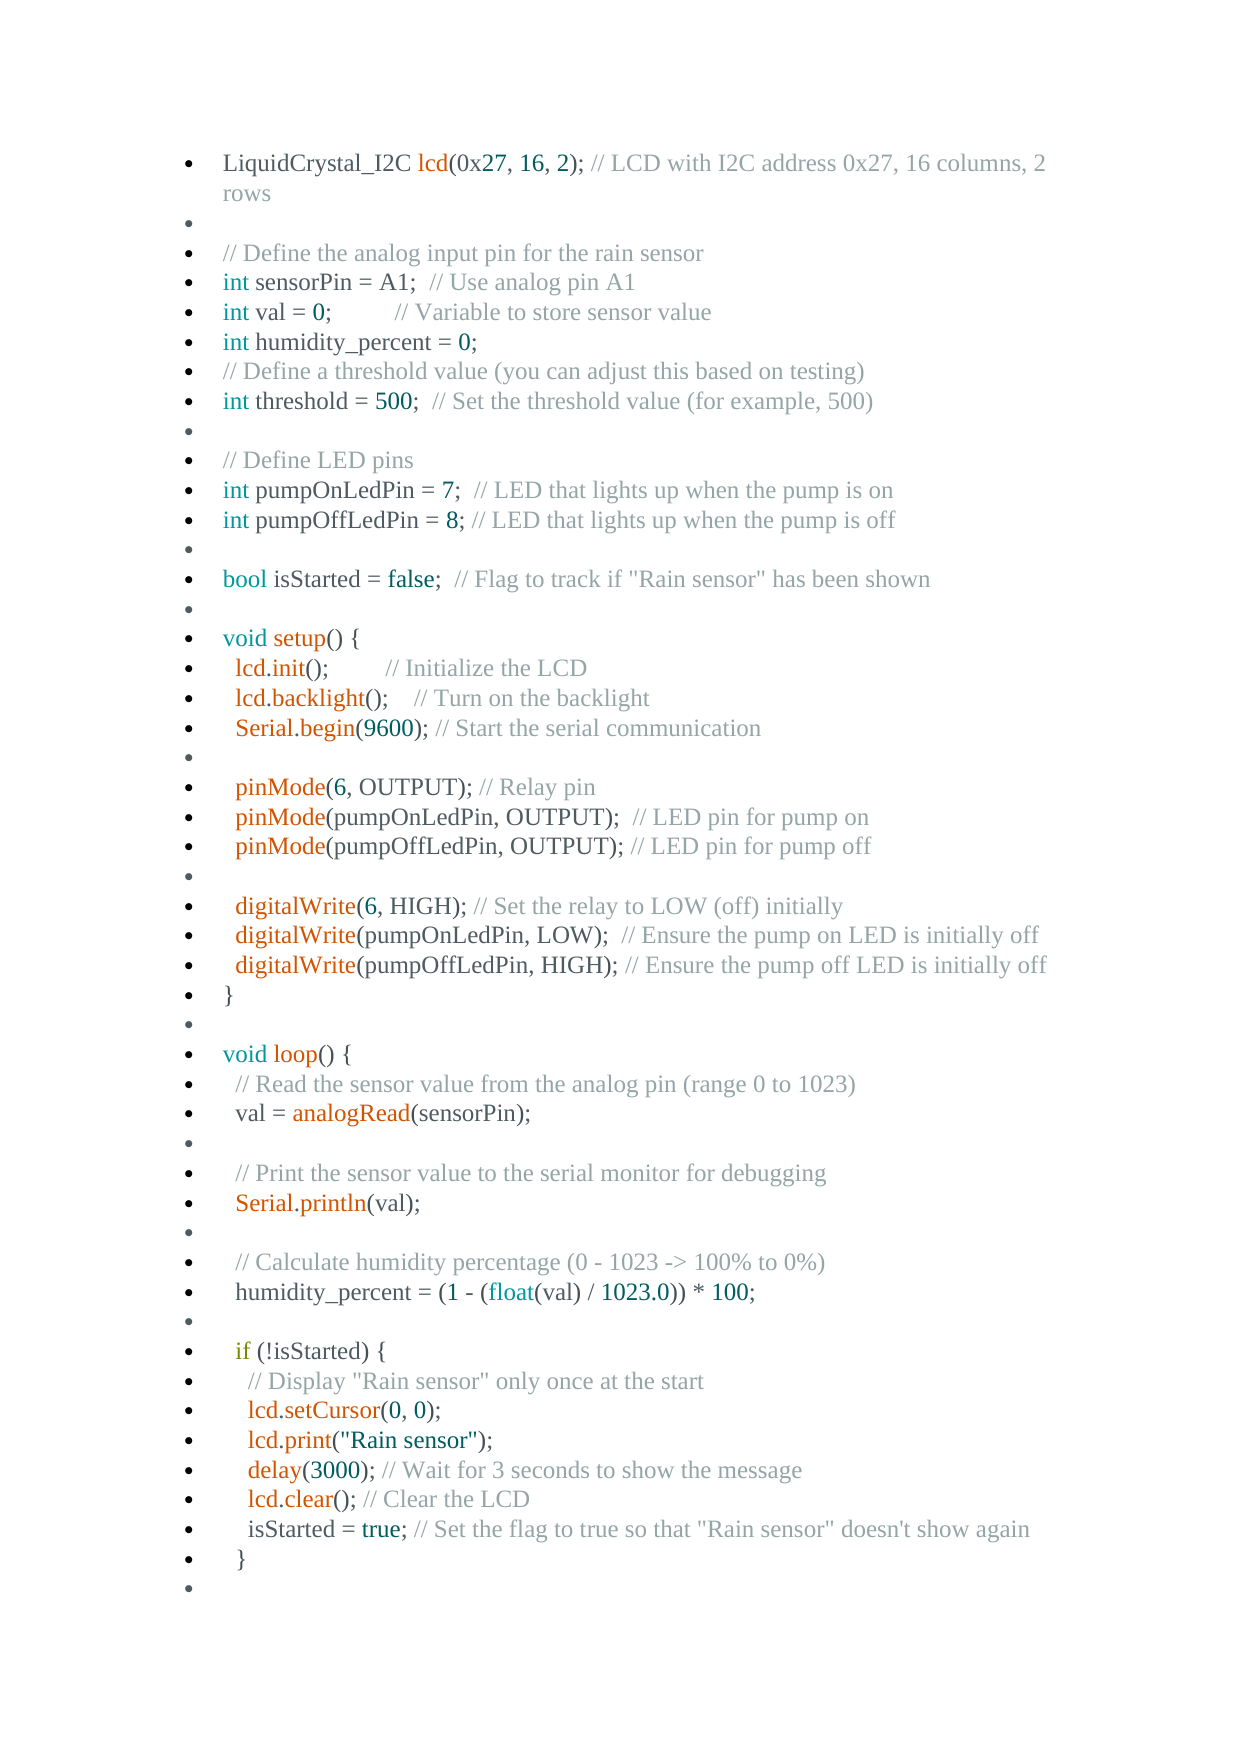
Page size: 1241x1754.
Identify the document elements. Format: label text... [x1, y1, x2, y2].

list digitalWrite(pumpOffLedPin, HIGH); // Ensure the pump off LED is initially off [185, 949, 1093, 979]
list isStarted = true; // Set the flag to true so that "Rain sensor" doesn't show again [185, 1513, 1093, 1543]
list } [185, 1543, 1093, 1573]
list int humidity_percent = 0; [185, 326, 1093, 355]
list lcd.setCursor(0, 0); [185, 1394, 1093, 1424]
list lcd.init(); // Initialize the LCD [185, 652, 1093, 682]
list Serial.begin(9600); // Start the serial communication [185, 712, 1093, 741]
list int threshold = 500; // Set the threshold value (for example, 500) [185, 385, 1093, 415]
list bool isStarted = false; // Flag to track if "Rain sensor" has been shown [185, 563, 1093, 593]
list // Print the sensor value to the serial monitor for debugging [185, 1157, 1093, 1187]
list digitalWrite(6, HIGH); // Set the relay to LOW (off) initially [185, 890, 1093, 919]
list lcd.backlight(); // Turn on the backlight [185, 682, 1093, 712]
list void setup() { [185, 623, 1093, 652]
list pinMode(pumpOffLedPin, OUTPUT); // LED pin for pump off [185, 830, 1093, 860]
list // Read the sensor value from the analog pin (range 0 to 1023) [185, 1068, 1093, 1098]
list Serial.println(val); [185, 1187, 1093, 1216]
list // Define a threshold value (you can adjust this based on testing) [185, 355, 1093, 385]
list if (!isStarted) { [185, 1335, 1093, 1365]
list int pumpOnLedPin = 7; // LED that lights up when the pump is on [185, 474, 1093, 504]
list } [185, 979, 1093, 1008]
list digitalWrite(pumpOnLedPin, LOW); // Ensure the pump on LED is initially off [185, 919, 1093, 949]
list // Define the analog input pin for the rain sensor [185, 237, 1093, 266]
list pinMode(6, OUTPUT); // Relay pin [185, 771, 1093, 801]
list LiquidCrystal_I2C lcd(0x27, 16, 2); // LCD with I2C address 0x27, 16 columns, 2 rows [185, 148, 1093, 207]
list val = analogRead(sensorPin); [185, 1098, 1093, 1127]
list // Define LED pins [185, 444, 1093, 474]
list // Calculate humidity percentage (0 - 1023 -> 100% to 0%) [185, 1246, 1093, 1276]
list humidity_percent = (1 - (float(val) / 1023.0)) * 100; [185, 1276, 1093, 1305]
list lcd.print("Rain sensor"); [185, 1424, 1093, 1454]
list // Display "Rain sensor" only once at the start [185, 1365, 1093, 1394]
list int pumpOffLedPin = 8; // LED that lights up when the pump is off [185, 504, 1093, 533]
list pinMode(pumpOnLedPin, OUTPUT); // LED pin for pump on [185, 801, 1093, 830]
list int val = 0; // Variable to store sensor value [185, 296, 1093, 326]
list int sensorPin = A1; // Use analog pin A1 [185, 266, 1093, 296]
list delay(3000); // Wait for 3 seconds to show the message [185, 1454, 1093, 1483]
list void loop() { [185, 1038, 1093, 1068]
list lcd.clear(); // Clear the LCD [185, 1483, 1093, 1513]
